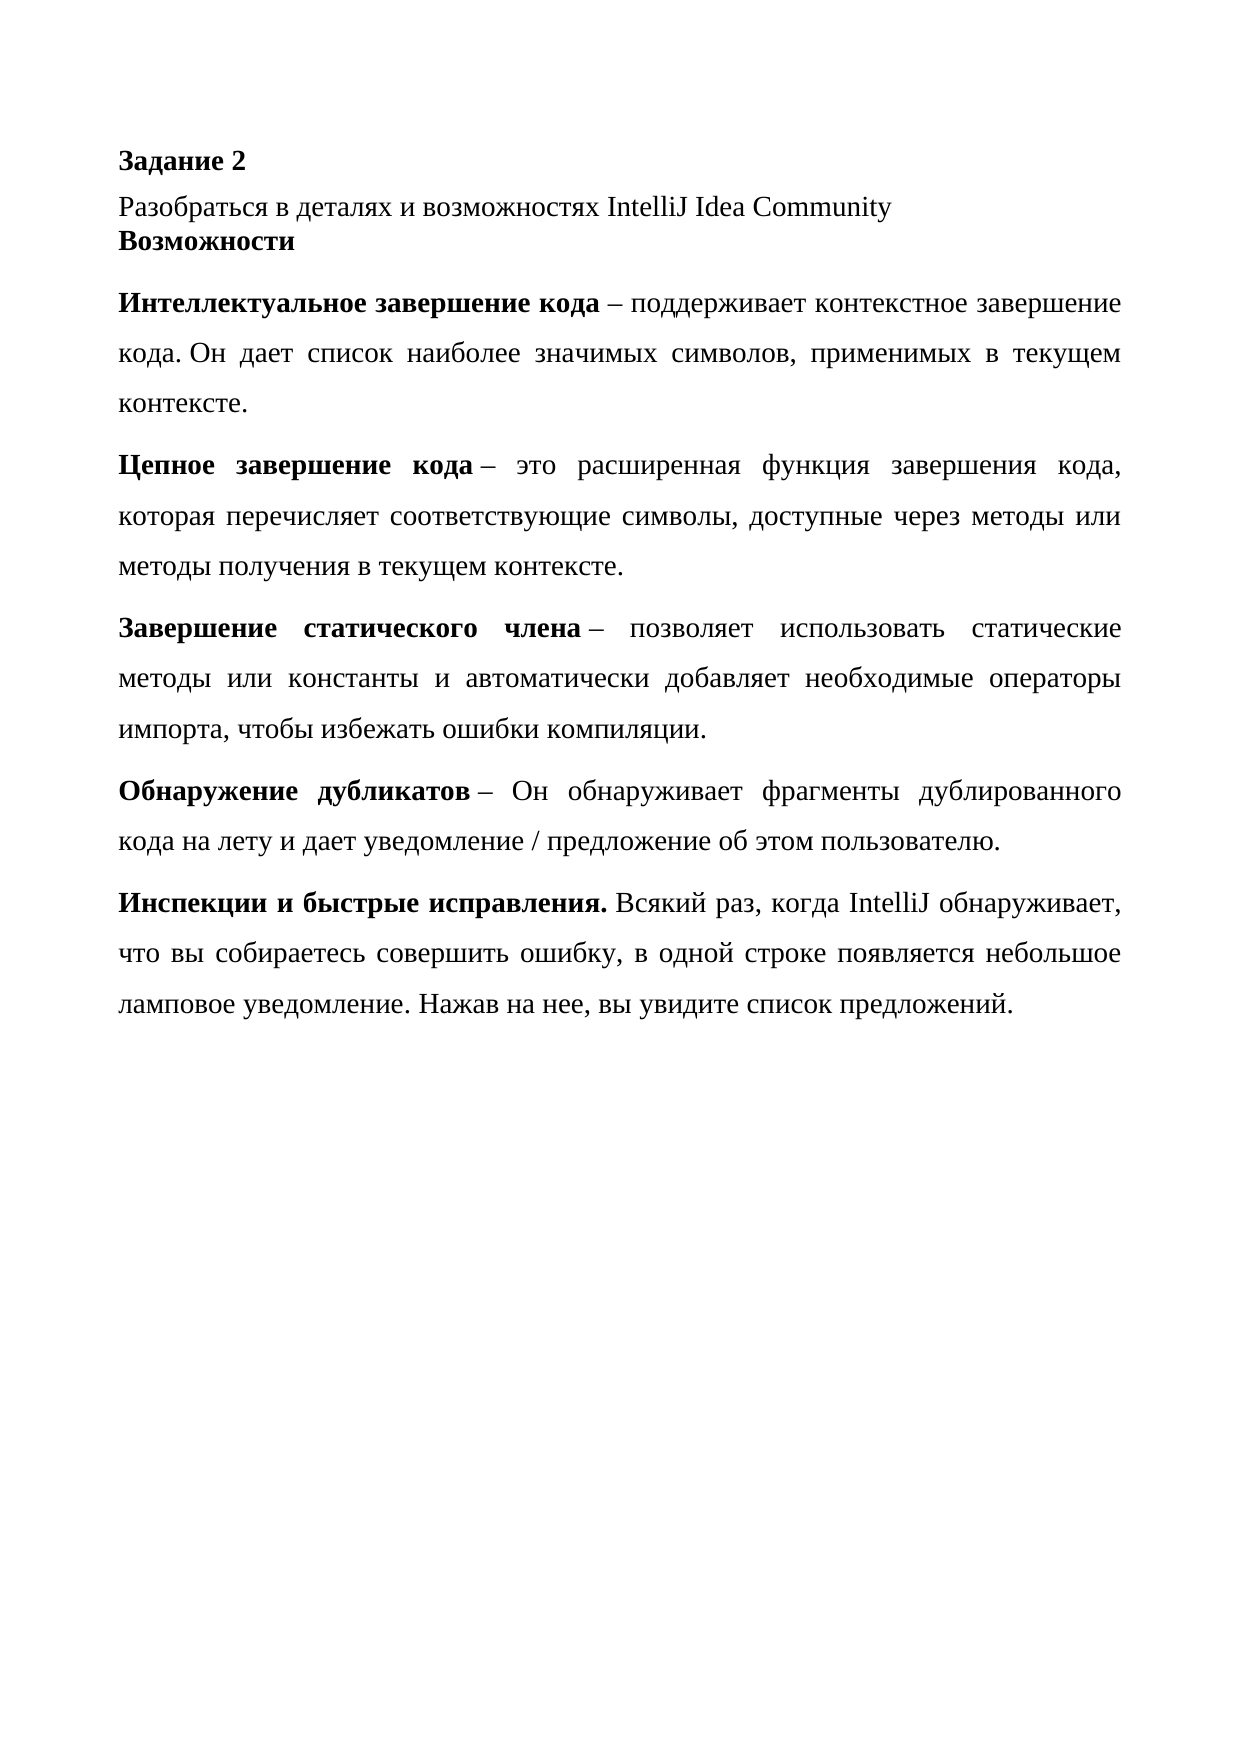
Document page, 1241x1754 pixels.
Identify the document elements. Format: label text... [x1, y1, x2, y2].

text Интеллектуальное завершение кода – поддерживает контекстное завершение кода. Он дает список наиболее значимых символов, применимых в текущем контексте. [118, 285, 1122, 419]
subtitle Возможности [118, 223, 1122, 256]
text Завершение статического члена – позволяет использовать статические методы или константы и автоматически добавляет необходимые операторы импорта, чтобы избежать ошибки компиляции. [118, 610, 1122, 744]
text Инспекции и быстрые исправления. Всякий раз, когда IntelliJ обнаруживает, что вы собираетесь совершить ошибку, в одной строке появляется небольшое ламповое уведомление. Нажав на нее, вы увидите список предложений. [118, 885, 1122, 1019]
text Обнаружение дубликатов – Он обнаруживает фрагменты дублированного кода на лету и дает уведомление / предложение об этом пользователю. [118, 773, 1122, 857]
text Цепное завершение кода – это расширенная функция завершения кода, которая перечисляет соответствующие символы, доступные через методы или методы получения в текущем контексте. [118, 447, 1122, 582]
subtitle Задание 2 [118, 143, 1122, 177]
list Разобраться в деталях и возможностях IntelliJ Idea Community [118, 189, 1122, 223]
